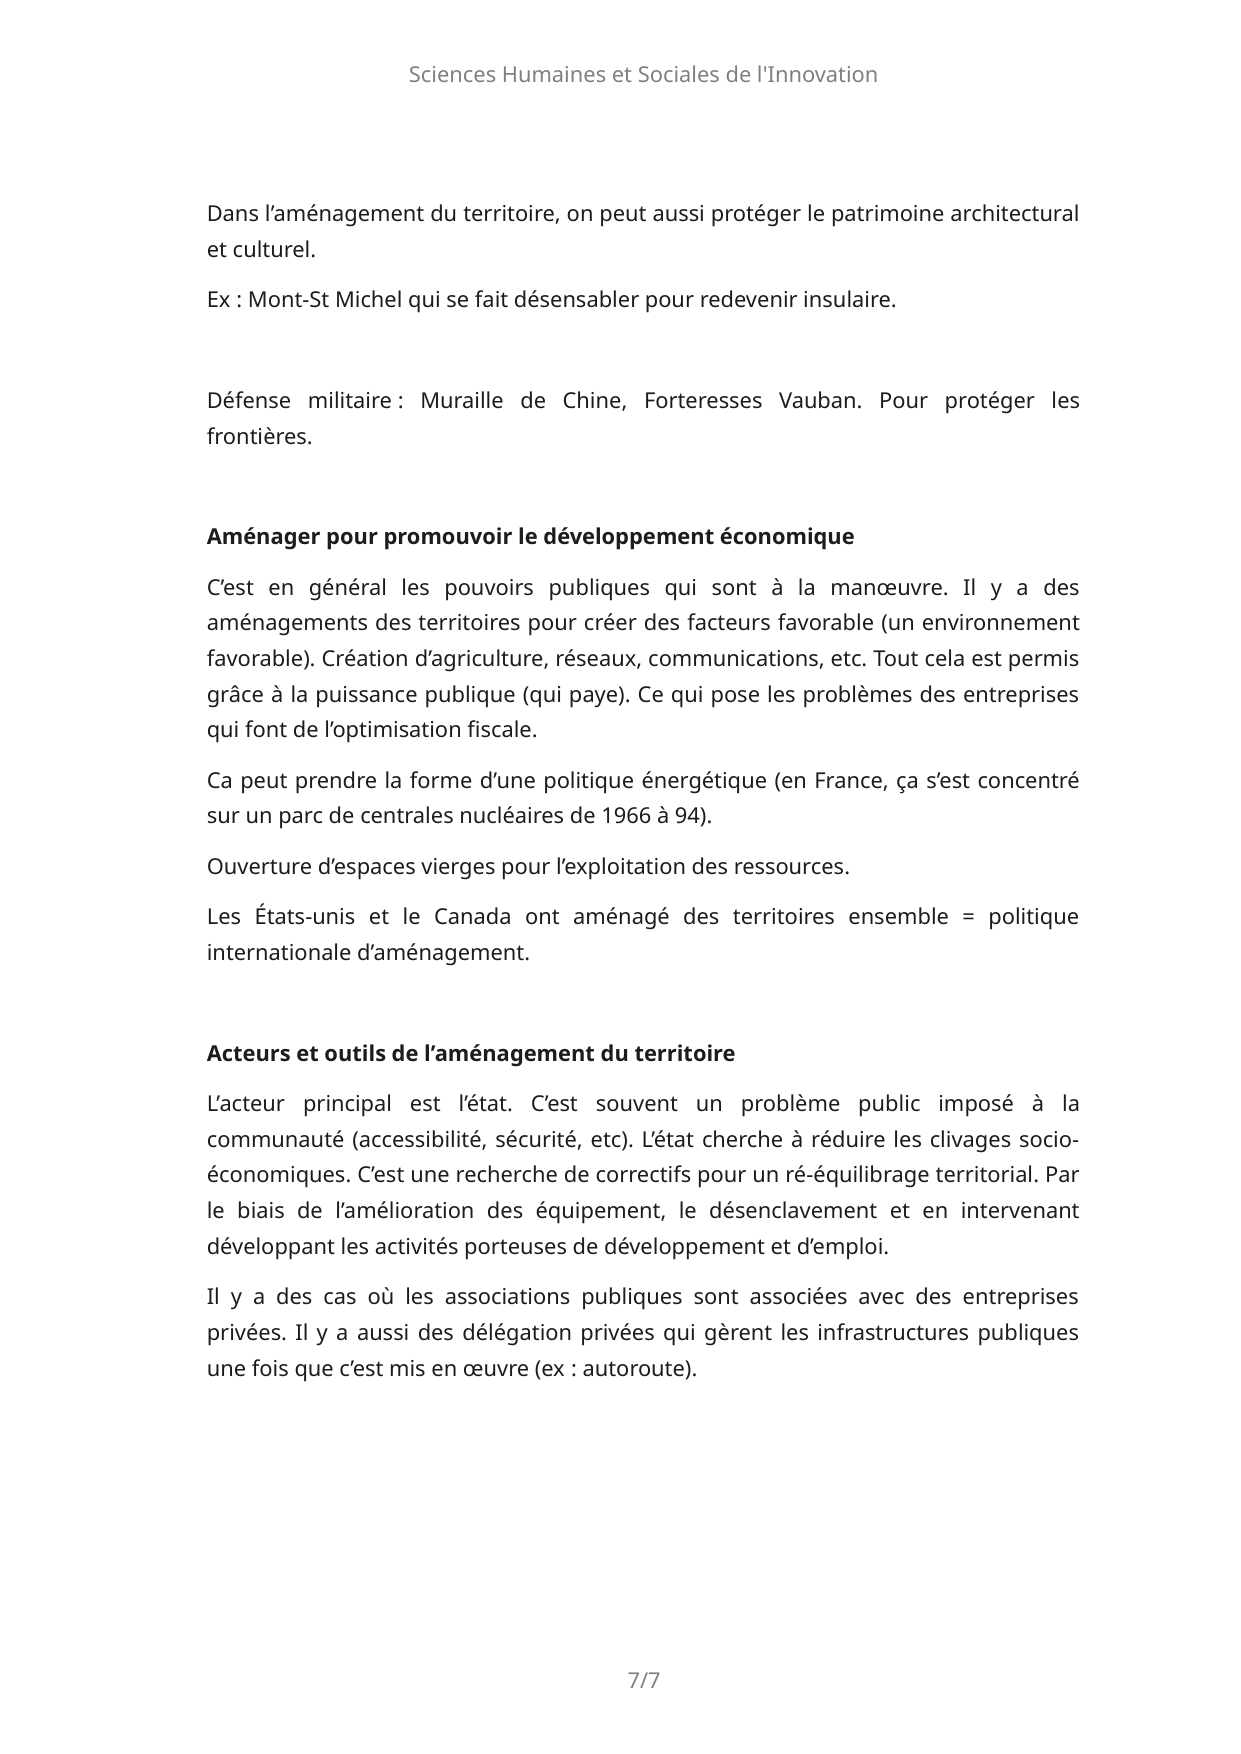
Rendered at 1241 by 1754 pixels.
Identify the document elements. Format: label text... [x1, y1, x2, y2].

text Ca peut prendre la forme d’une politique énergétique (en France, ça s’est concentré sur un parc de centrales nucléaires de 1966 à 94). [207, 765, 1081, 830]
text C’est en général les pouvoirs publiques qui sont à la manœuvre. Il y a des aménagements des territoires pour créer des facteurs favorable (un environnement favorable). Création d’agriculture, réseaux, communications, etc. Tout cela est permis grâce à la puissance publique (qui paye). Ce qui pose les problèmes des entreprises qui font de l’optimisation fiscale. [207, 572, 1081, 744]
text Aménager pour promouvoir le développement économique [207, 521, 1081, 551]
text L’acteur principal est l’état. C’est souvent un problème public imposé à la communauté (accessibilité, sécurité, etc). L’état cherche à réduire les clivages socio-économiques. C’est une recherche de correctifs pour un ré-équilibrage territorial. Par le biais de l’amélioration des équipement, le désenclavement et en intervenant développant les activités porteuses de développement et d’emploi. [207, 1088, 1081, 1261]
text Acteurs et outils de l’aménagement du territoire [207, 1037, 1081, 1067]
text Dans l’aménagement du territoire, on peut aussi protéger le patrimoine architectural et culturel. [207, 198, 1081, 264]
text Les États-unis et le Canada ont aménagé des territoires ensemble = politique internationale d’aménagement. [207, 901, 1081, 967]
text Ouverture d’espaces vierges pour l’exploitation des ressources. [207, 851, 1081, 881]
text Défense militaire : Muraille de Chine, Forteresses Vauban. Pour protéger les frontières. [207, 385, 1081, 450]
text Ex : Mont-St Michel qui se fait désensabler pour redevenir insulaire. [207, 284, 1081, 314]
text Il y a des cas où les associations publiques sont associées avec des entreprises privées. Il y a aussi des délégation privées qui gèrent les infrastructures publiques une fois que c’est mis en œuvre (ex : autoroute). [207, 1281, 1081, 1382]
